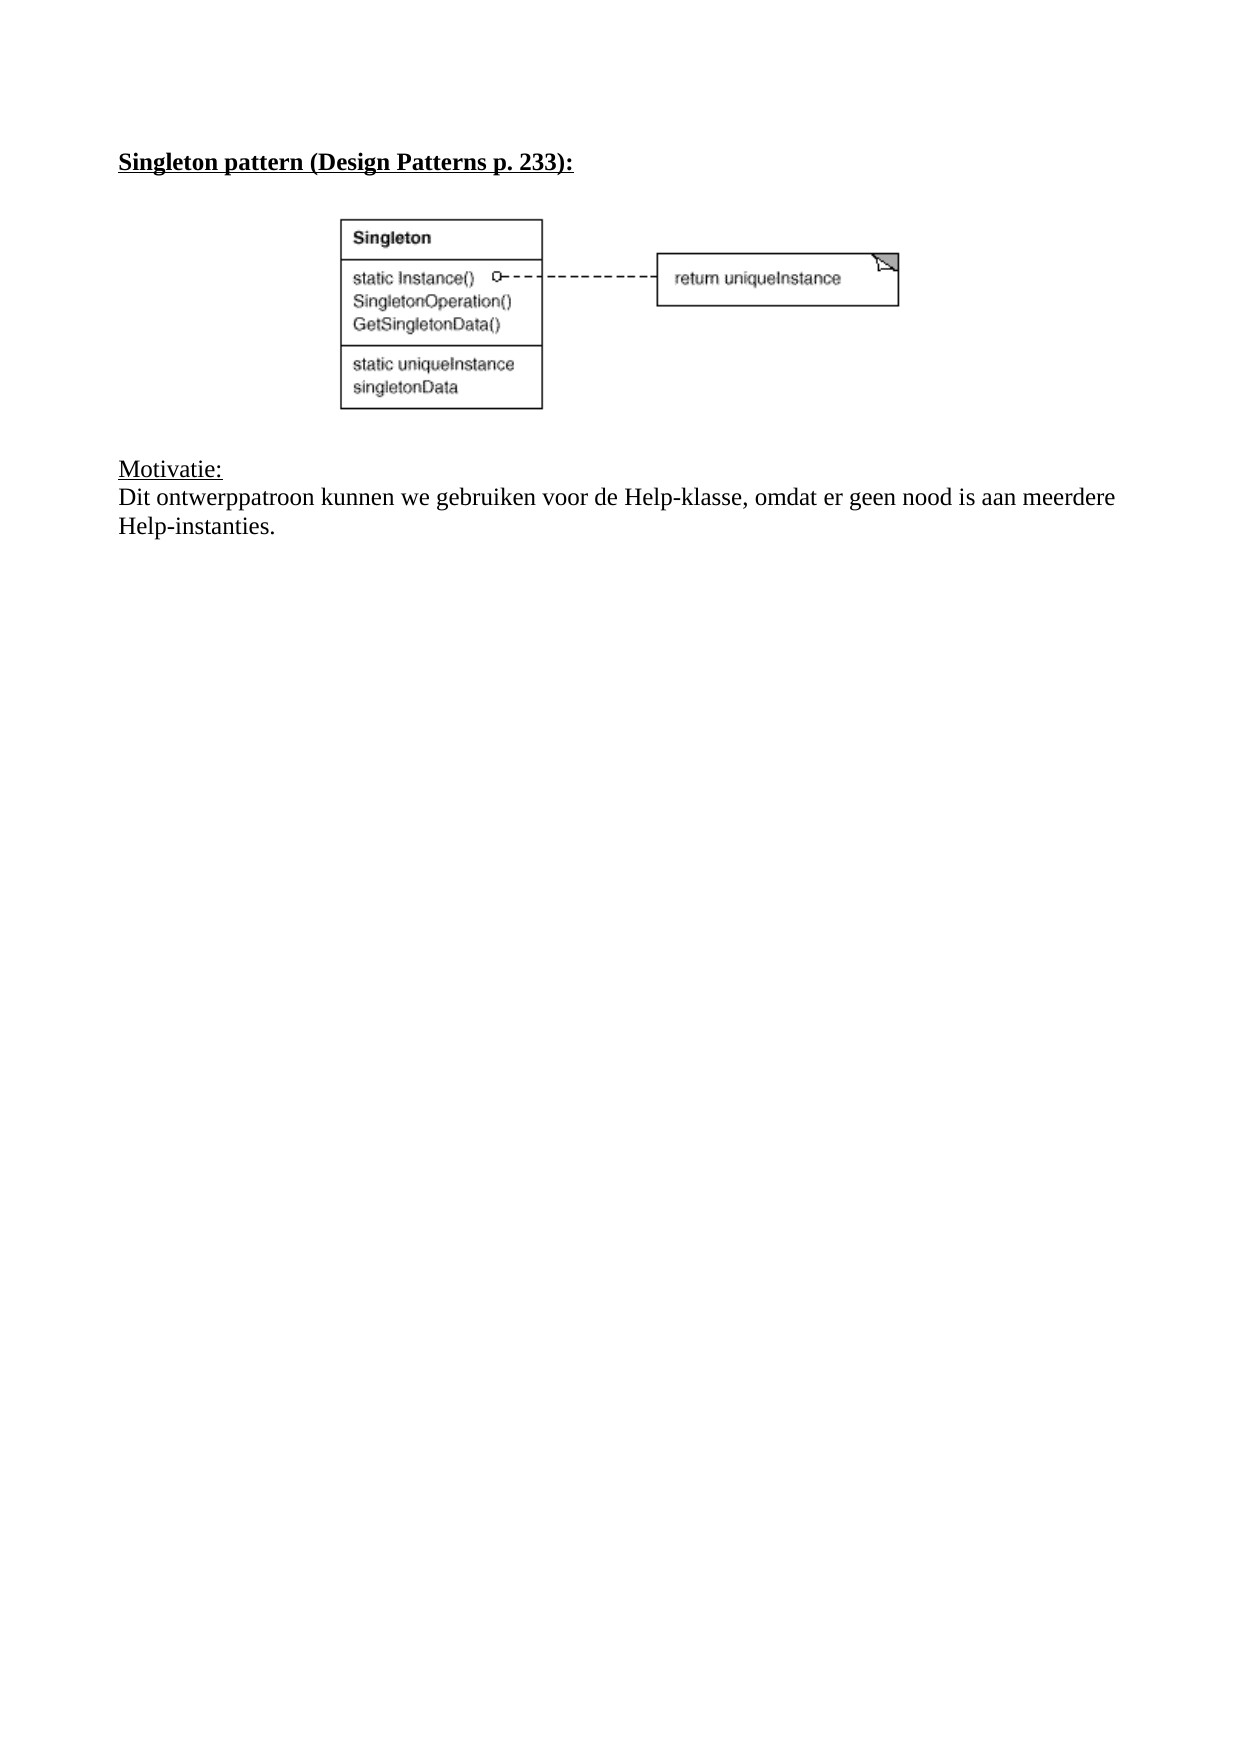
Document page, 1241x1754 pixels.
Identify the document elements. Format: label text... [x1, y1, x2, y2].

text Dit ontwerppatroon kunnen we gebruiken voor de Help-klasse, omdat er geen nood is aan meerdere Help-instanties. [118, 482, 1122, 540]
text Singleton pattern (Design Patterns p. 233): [118, 147, 1122, 176]
text Motivatie: [118, 454, 1122, 482]
